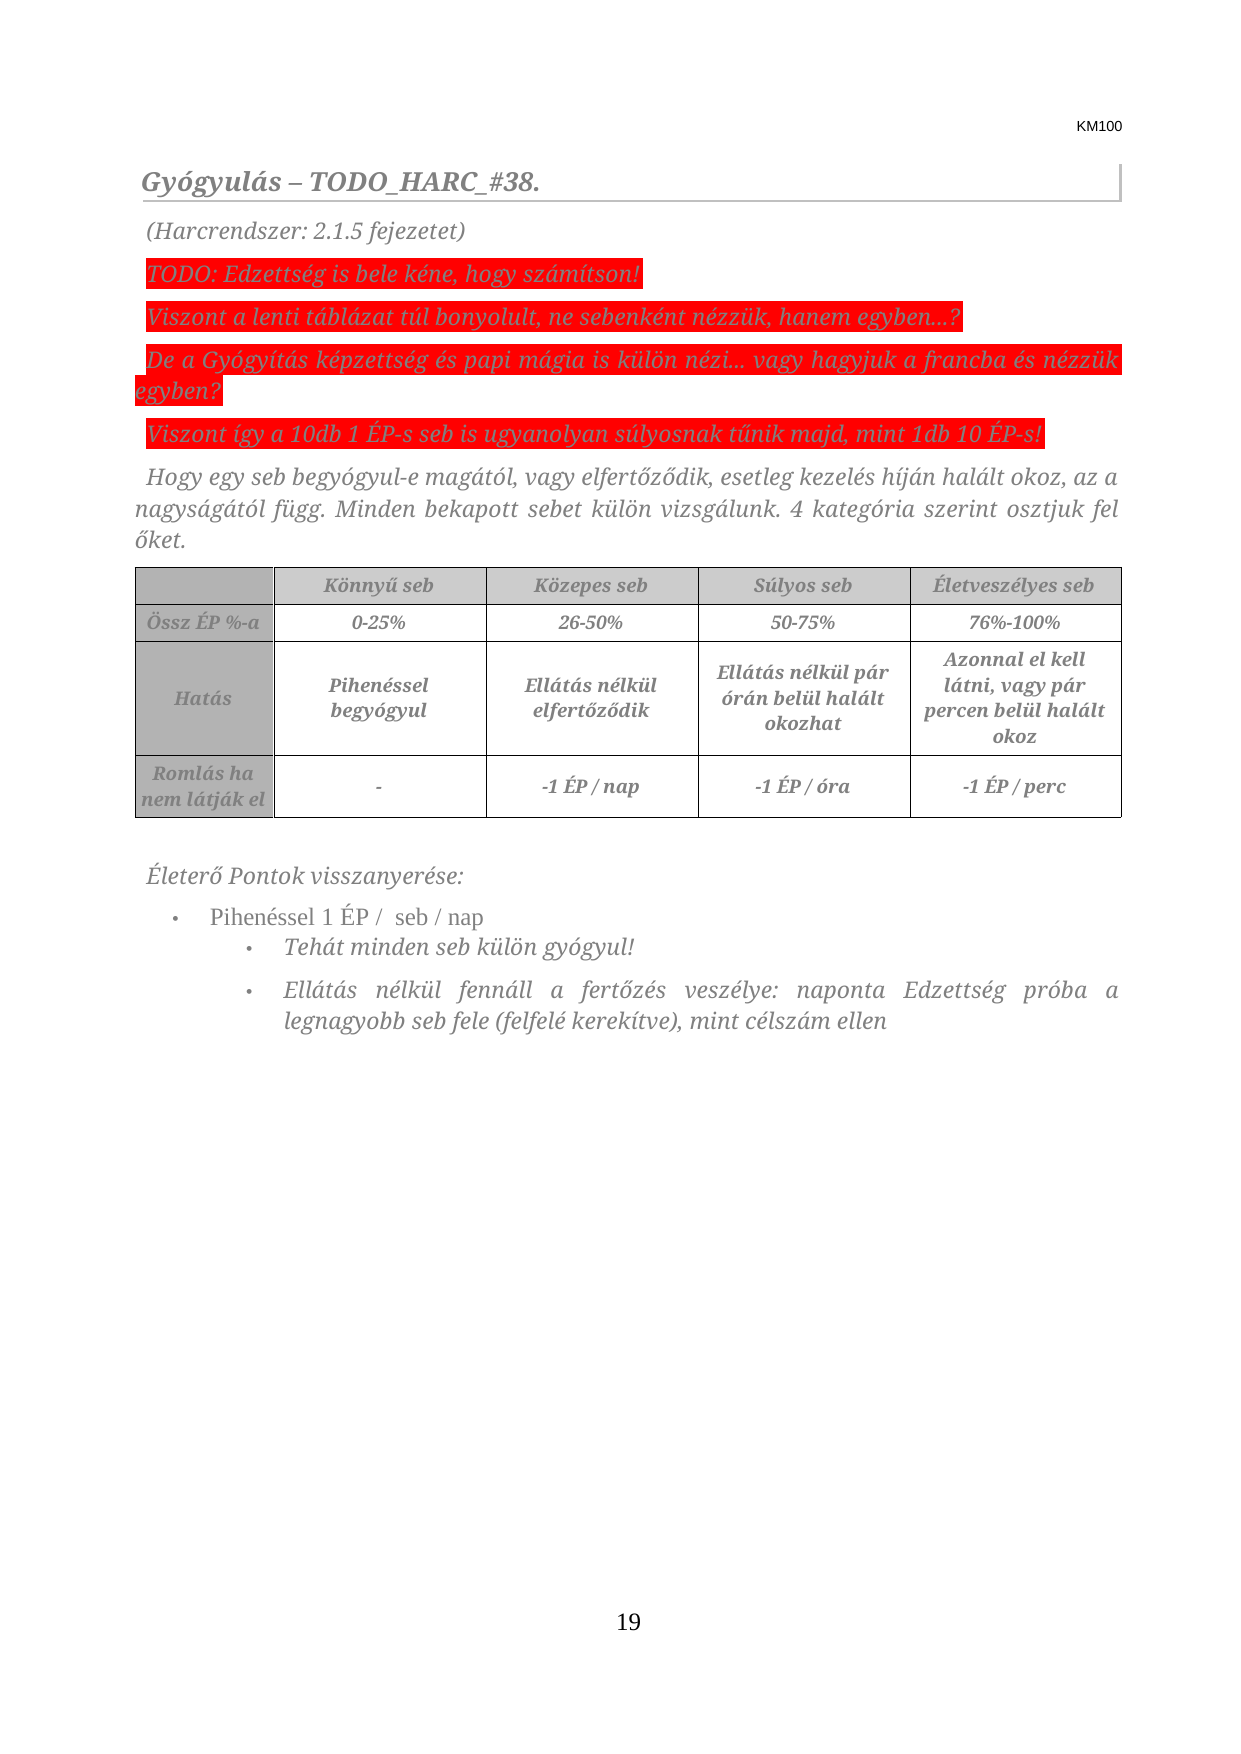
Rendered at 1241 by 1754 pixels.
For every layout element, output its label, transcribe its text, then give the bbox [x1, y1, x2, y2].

table_cell -1 ÉP / nap [487, 756, 698, 817]
table_cell 0-25% [275, 605, 486, 641]
table_cell Hatás [136, 642, 273, 755]
list Pihenéssel 1 ÉP / seb / nap [172, 903, 1122, 931]
list Ellátás nélkül fennáll a fertőzés veszélye: naponta Edzettség próba a legnagyobb seb fele (felfelé kerekítve), mint célszám ellen [246, 974, 1122, 1037]
text (Harcrendszer: 2.1.5 fejezetet) [134, 215, 1122, 246]
text Életerő Pontok visszanyerése: [134, 860, 1122, 892]
table_cell Ellátás nélkül pár órán belül halált okozhat [699, 642, 910, 755]
table_header Súlyos seb [699, 568, 910, 604]
table_cell Azonnal el kell látni, vagy pár percen belül halált okoz [911, 642, 1121, 755]
table_cell Össz ÉP %-a [136, 605, 273, 641]
table_cell Romlás ha nem látják el [136, 756, 273, 817]
table_header Életveszélyes seb [911, 568, 1121, 604]
list Tehát minden seb külön gyógyul! [246, 931, 1122, 962]
table_cell 26-50% [487, 605, 698, 641]
text De a Gyógyítás képzettség és papi mágia is külön nézi... vagy hagyjuk a francba és nézzük egyben? [134, 344, 1122, 406]
text Viszont a lenti táblázat túl bonyolult, ne sebenként nézzük, hanem egyben...? [134, 301, 1122, 332]
table_header [136, 568, 273, 604]
table_header Közepes seb [487, 568, 698, 604]
table_cell Pihenéssel begyógyul [275, 642, 486, 755]
table_cell -1 ÉP / óra [699, 756, 910, 817]
table_cell -1 ÉP / perc [911, 756, 1121, 817]
text TODO: Edzettség is bele kéne, hogy számítson! [134, 258, 1122, 289]
table_header Könnyű seb [275, 568, 486, 604]
table_cell Ellátás nélkül elfertőződik [487, 642, 698, 755]
subtitle Gyógyulás – TODO_HARC_#38. [140, 164, 1119, 199]
table_cell - [275, 756, 486, 817]
text Hogy egy seb begyógyul-e magától, vagy elfertőződik, esetleg kezelés híján halált okoz, az a nagyságától függ. Minden bekapott sebet külön vizsgálunk. 4 kategória szerint osztjuk fel őket. [134, 461, 1122, 555]
table_cell 76%-100% [911, 605, 1121, 641]
text Viszont így a 10db 1 ÉP-s seb is ugyanolyan súlyosnak tűnik majd, mint 1db 10 ÉP-s! [134, 418, 1122, 449]
table_cell 50-75% [699, 605, 910, 641]
